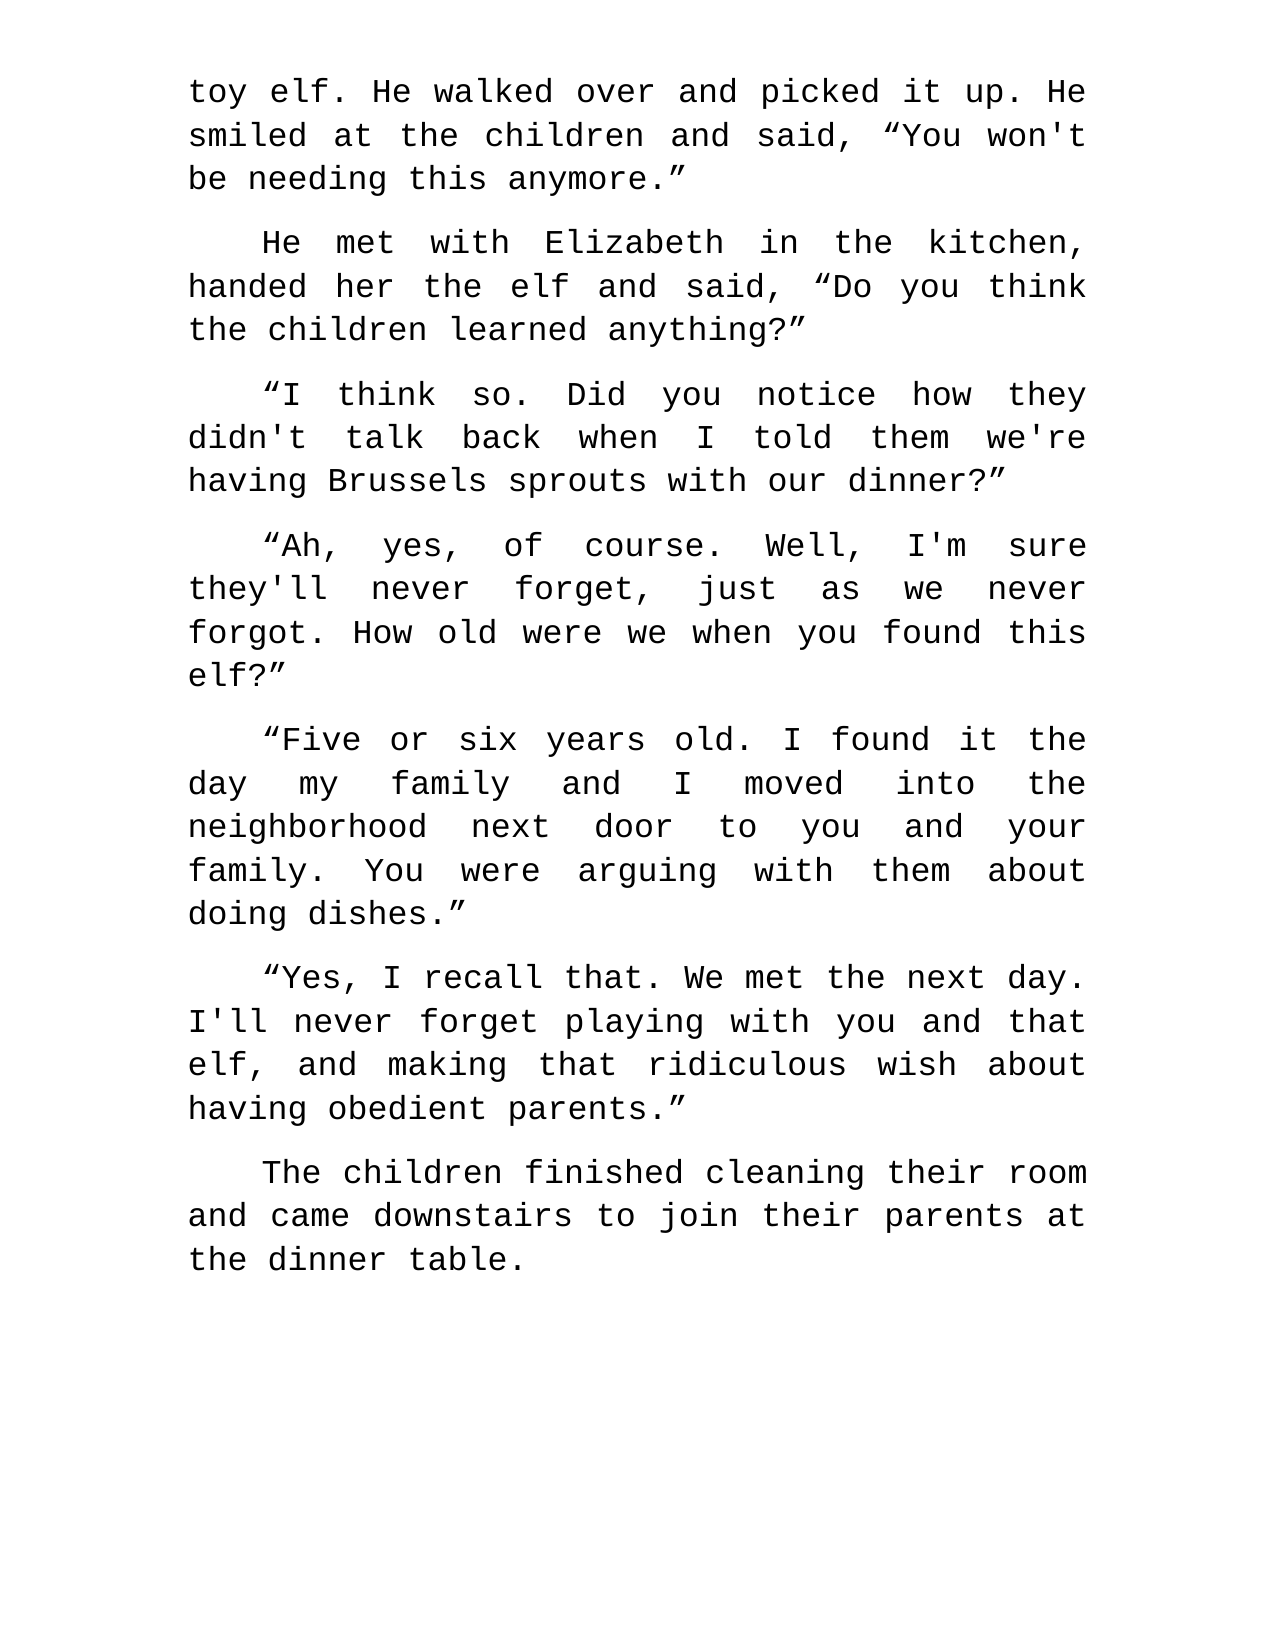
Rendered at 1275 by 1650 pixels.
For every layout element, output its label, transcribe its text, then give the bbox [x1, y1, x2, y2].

text “Five or six years old. I found it the day my family and I moved into the neighborhood next door to you and your family. You were arguing with them about doing dishes.” [187, 723, 1087, 934]
text “Yes, I recall that. We met the next day. I'll never forget playing with you and that elf, and making that ridiculous wish about having obedient parents.” [187, 961, 1087, 1129]
text He met with Elizabeth in the kitchen, handed her the elf and said, “Do you think the children learned anything?” [187, 226, 1087, 351]
text The children finished cleaning their room and came downstairs to join their parents at the dinner table. [187, 1156, 1087, 1280]
text toy elf. He walked over and picked it up. He smiled at the children and said, “You won't be needing this anymore.” [187, 75, 1087, 200]
text “Ah, yes, of course. Well, I'm sure they'll never forget, just as we never forgot. How old were we when you found this elf?” [187, 528, 1087, 697]
text “I think so. Did you notice how they didn't talk back when I told them we're having Brussels sprouts with our dinner?” [187, 377, 1087, 502]
